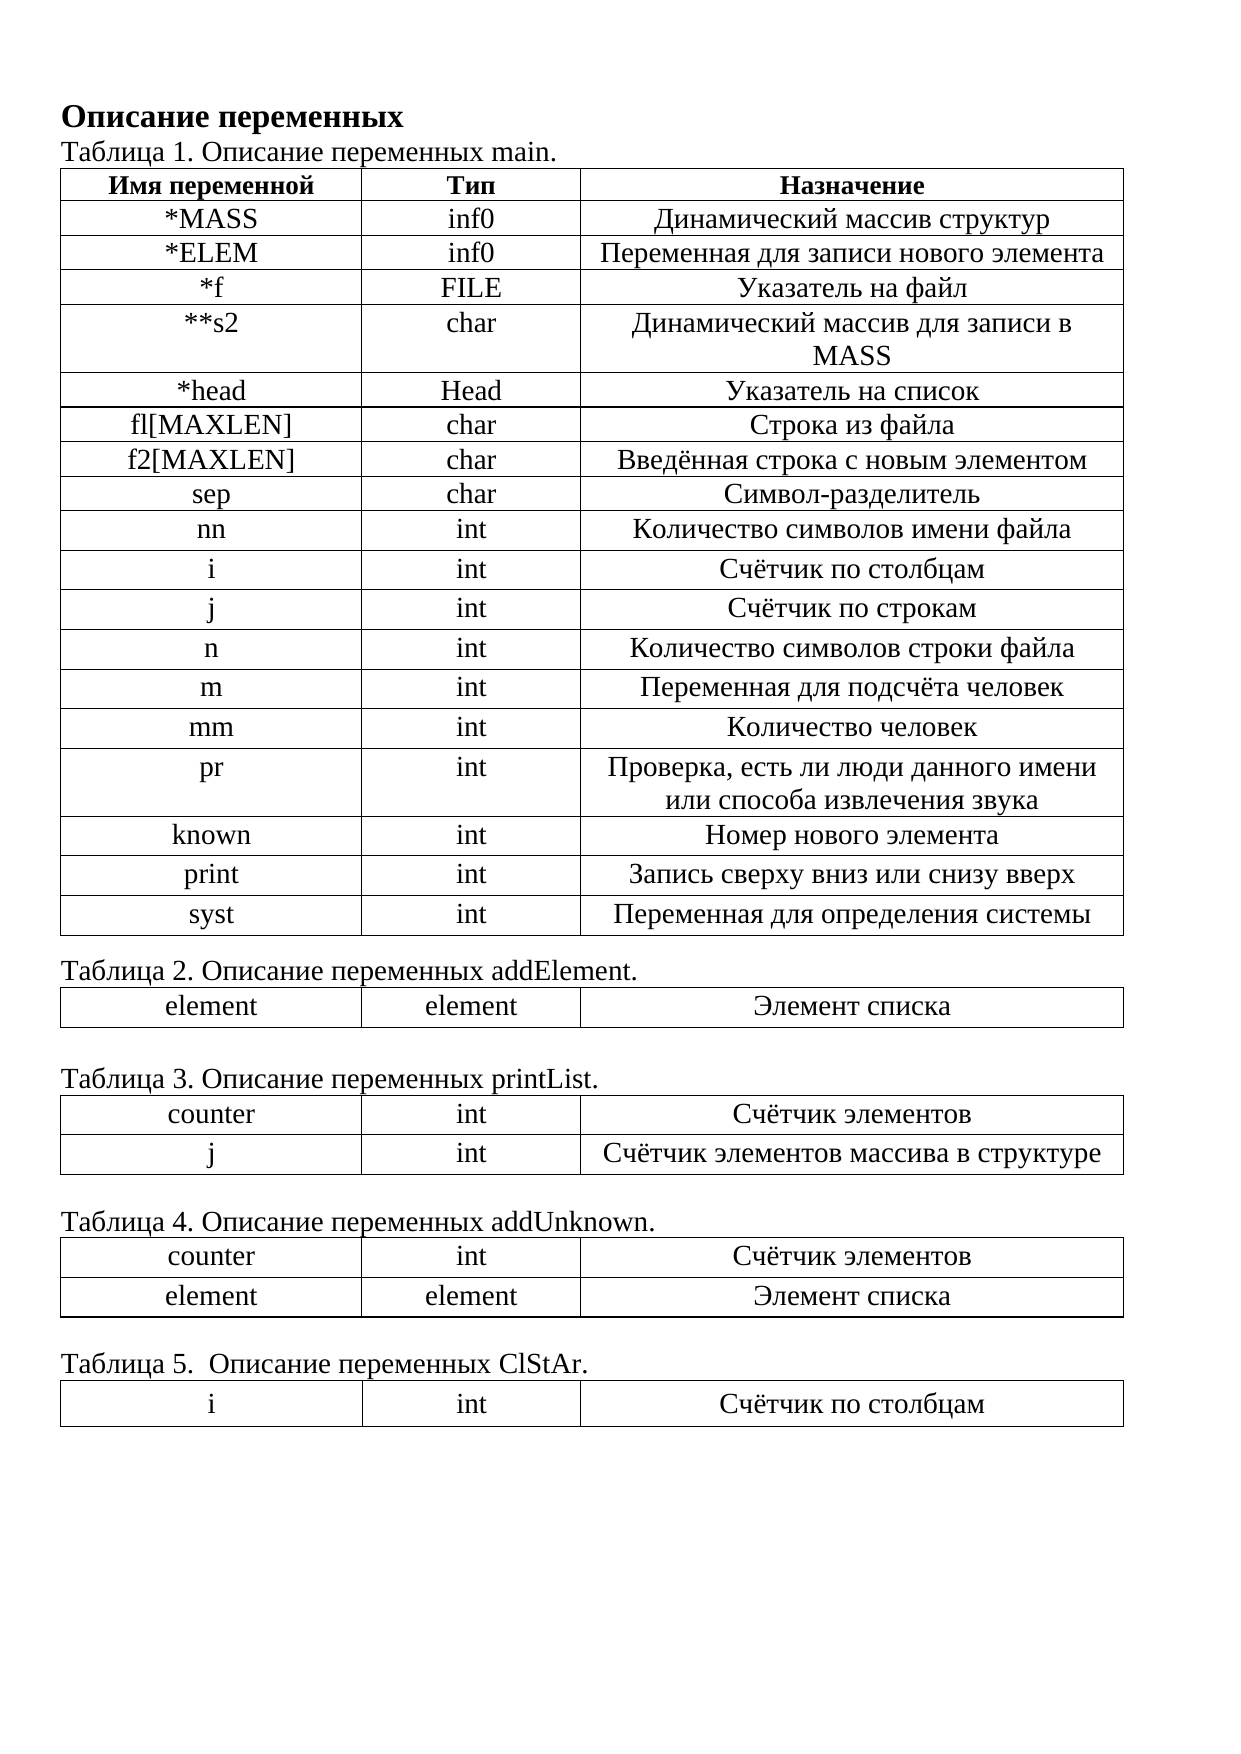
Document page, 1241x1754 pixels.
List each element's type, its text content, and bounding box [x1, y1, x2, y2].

text Таблица 4. Описание переменных addUnknown. [61, 1204, 1151, 1237]
table_cell int [362, 856, 580, 895]
table_cell Проверка, есть ли люди данного имени или способа извлечения звука [581, 749, 1123, 816]
table_cell element [362, 1278, 580, 1316]
table_cell Счётчик по строкам [581, 590, 1123, 629]
table_header int [362, 1238, 580, 1277]
table_header i [61, 1381, 362, 1426]
table_cell element [61, 1278, 361, 1316]
table_cell Символ-разделитель [581, 477, 1123, 510]
text Таблица 1. Описание переменных main. [61, 134, 1151, 168]
table_cell FILE [362, 270, 580, 304]
table_cell sep [61, 477, 361, 510]
table_header element [61, 988, 361, 1027]
table_cell Динамический массив для записи в MASS [581, 305, 1123, 372]
table_cell int [362, 590, 580, 629]
table_cell int [362, 1135, 580, 1174]
text Таблица 3. Описание переменных printList. [61, 1061, 1151, 1095]
table_cell Элемент списка [581, 1278, 1123, 1316]
table_cell int [362, 896, 580, 934]
table_cell i [61, 551, 361, 589]
table_cell Динамический массив структур [581, 201, 1123, 234]
table_cell m [61, 670, 361, 708]
table_cell int [362, 630, 580, 668]
table_cell Строка из файла [581, 408, 1123, 441]
table_cell inf0 [362, 236, 580, 269]
table_header int [362, 1096, 580, 1134]
table_cell *f [61, 270, 361, 304]
table_cell char [362, 442, 580, 476]
table_header element [362, 988, 580, 1027]
table_cell char [362, 305, 580, 372]
table_cell known [61, 817, 361, 855]
text Таблица 5. Описание переменных ClStAr. [61, 1346, 1151, 1380]
table_cell j [61, 1135, 361, 1174]
table_cell char [362, 477, 580, 510]
table_cell Количество символов строки файла [581, 630, 1123, 668]
table_cell int [362, 709, 580, 748]
table_cell int [362, 817, 580, 855]
table_header Счётчик по столбцам [581, 1381, 1123, 1426]
subtitle Описание переменных [61, 96, 1151, 134]
table_header Тип [362, 169, 580, 200]
table_cell int [362, 511, 580, 550]
table_cell Введённая строка с новым элементом [581, 442, 1123, 476]
table_cell int [362, 551, 580, 589]
table_cell *MASS [61, 201, 361, 234]
table_cell n [61, 630, 361, 668]
table_cell Head [362, 373, 580, 406]
table_cell Переменная для определения системы [581, 896, 1123, 934]
table_cell *ELEM [61, 236, 361, 269]
table_cell Количество символов имени файла [581, 511, 1123, 550]
table_cell mm [61, 709, 361, 748]
table_cell **s2 [61, 305, 361, 372]
table_cell Переменная для подсчёта человек [581, 670, 1123, 708]
table_header Имя переменной [61, 169, 361, 200]
table_cell pr [61, 749, 361, 816]
table_cell Счётчик по столбцам [581, 551, 1123, 589]
table_cell fl[MAXLEN] [61, 408, 361, 441]
table_cell Номер нового элемента [581, 817, 1123, 855]
table_header counter [61, 1096, 361, 1134]
table_cell Указатель на список [581, 373, 1123, 406]
table_cell inf0 [362, 201, 580, 234]
table_cell f2[MAXLEN] [61, 442, 361, 476]
table_header Счётчик элементов [581, 1238, 1123, 1277]
table_cell syst [61, 896, 361, 934]
table_cell int [362, 749, 580, 816]
table_cell Переменная для записи нового элемента [581, 236, 1123, 269]
table_cell Запись сверху вниз или снизу вверх [581, 856, 1123, 895]
table_cell j [61, 590, 361, 629]
table_cell *head [61, 373, 361, 406]
table_cell Количество человек [581, 709, 1123, 748]
table_header Назначение [581, 169, 1123, 200]
table_header Счётчик элементов [581, 1096, 1123, 1134]
table_cell Счётчик элементов массива в структуре [581, 1135, 1123, 1174]
table_cell Указатель на файл [581, 270, 1123, 304]
table_cell char [362, 408, 580, 441]
table_header int [363, 1381, 580, 1426]
table_cell nn [61, 511, 361, 550]
text Таблица 2. Описание переменных addElement. [61, 953, 1151, 987]
table_cell print [61, 856, 361, 895]
table_header counter [61, 1238, 361, 1277]
table_header Элемент списка [581, 988, 1123, 1027]
table_cell int [362, 670, 580, 708]
